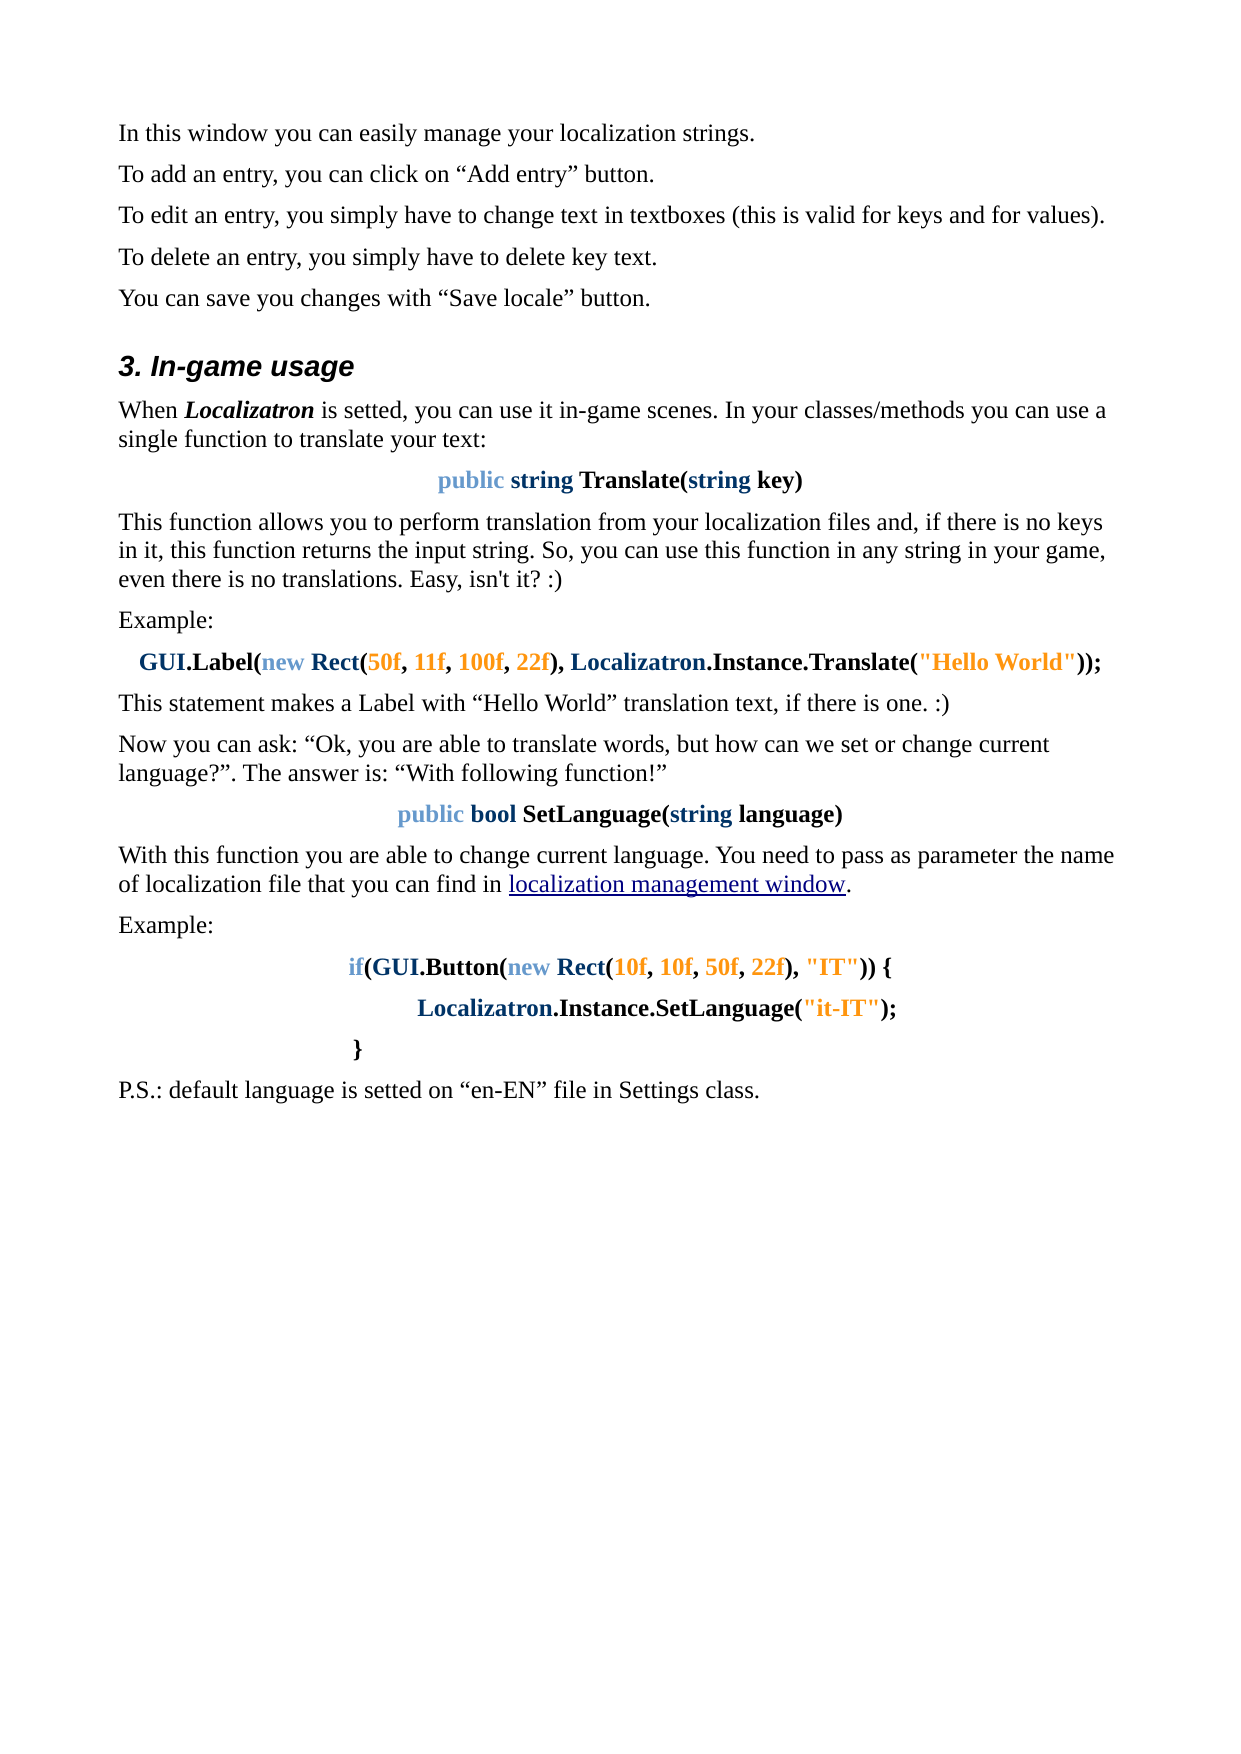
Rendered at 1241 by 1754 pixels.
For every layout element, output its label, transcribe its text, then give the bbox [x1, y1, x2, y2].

text This statement makes a Label with “Hello World” translation text, if there is one. :) [118, 688, 1122, 717]
text To delete an entry, you simply have to delete key text. [118, 242, 1122, 271]
text Example: [118, 605, 1122, 634]
text To edit an entry, you simply have to change text in textboxes (this is valid for keys and for values). [118, 201, 1122, 229]
text Example: [118, 910, 1122, 939]
text public bool SetLanguage(string language) [118, 799, 1122, 828]
text public string Translate(string key) [118, 465, 1122, 494]
text This function allows you to perform translation from your localization files and, if there is no keys in it, this function returns the input string. So, you can use this function in any string in your game, even there is no translations. Easy, isn't it? :) [118, 507, 1122, 593]
text To add an entry, you can click on “Add entry” button. [118, 159, 1122, 188]
text P.S.: default language is setted on “en-EN” file in Settings class. [118, 1075, 1122, 1104]
text In this window you can easily manage your localization strings. [118, 118, 1122, 147]
text Localizatron.Instance.SetLanguage("it-IT"); [118, 993, 1122, 1022]
text With this function you are able to change current language. You need to pass as parameter the name of localization file that you can find in localization management window. [118, 840, 1122, 898]
text Now you can ask: “Ok, you are able to translate words, but how can we set or change current language?”. The answer is: “With following function!” [118, 729, 1122, 787]
text You can save you changes with “Save locale” button. [118, 283, 1122, 312]
text GUI.Label(new Rect(50f, 11f, 100f, 22f), Localizatron.Instance.Translate("Hello World")); [118, 647, 1122, 675]
subtitle 3. In-game usage [118, 349, 1122, 383]
text } [118, 1034, 1122, 1063]
text if(GUI.Button(new Rect(10f, 10f, 50f, 22f), "IT")) { [118, 952, 1122, 980]
text When Localizatron is setted, you can use it in-game scenes. In your classes/methods you can use a single function to translate your text: [118, 395, 1122, 453]
